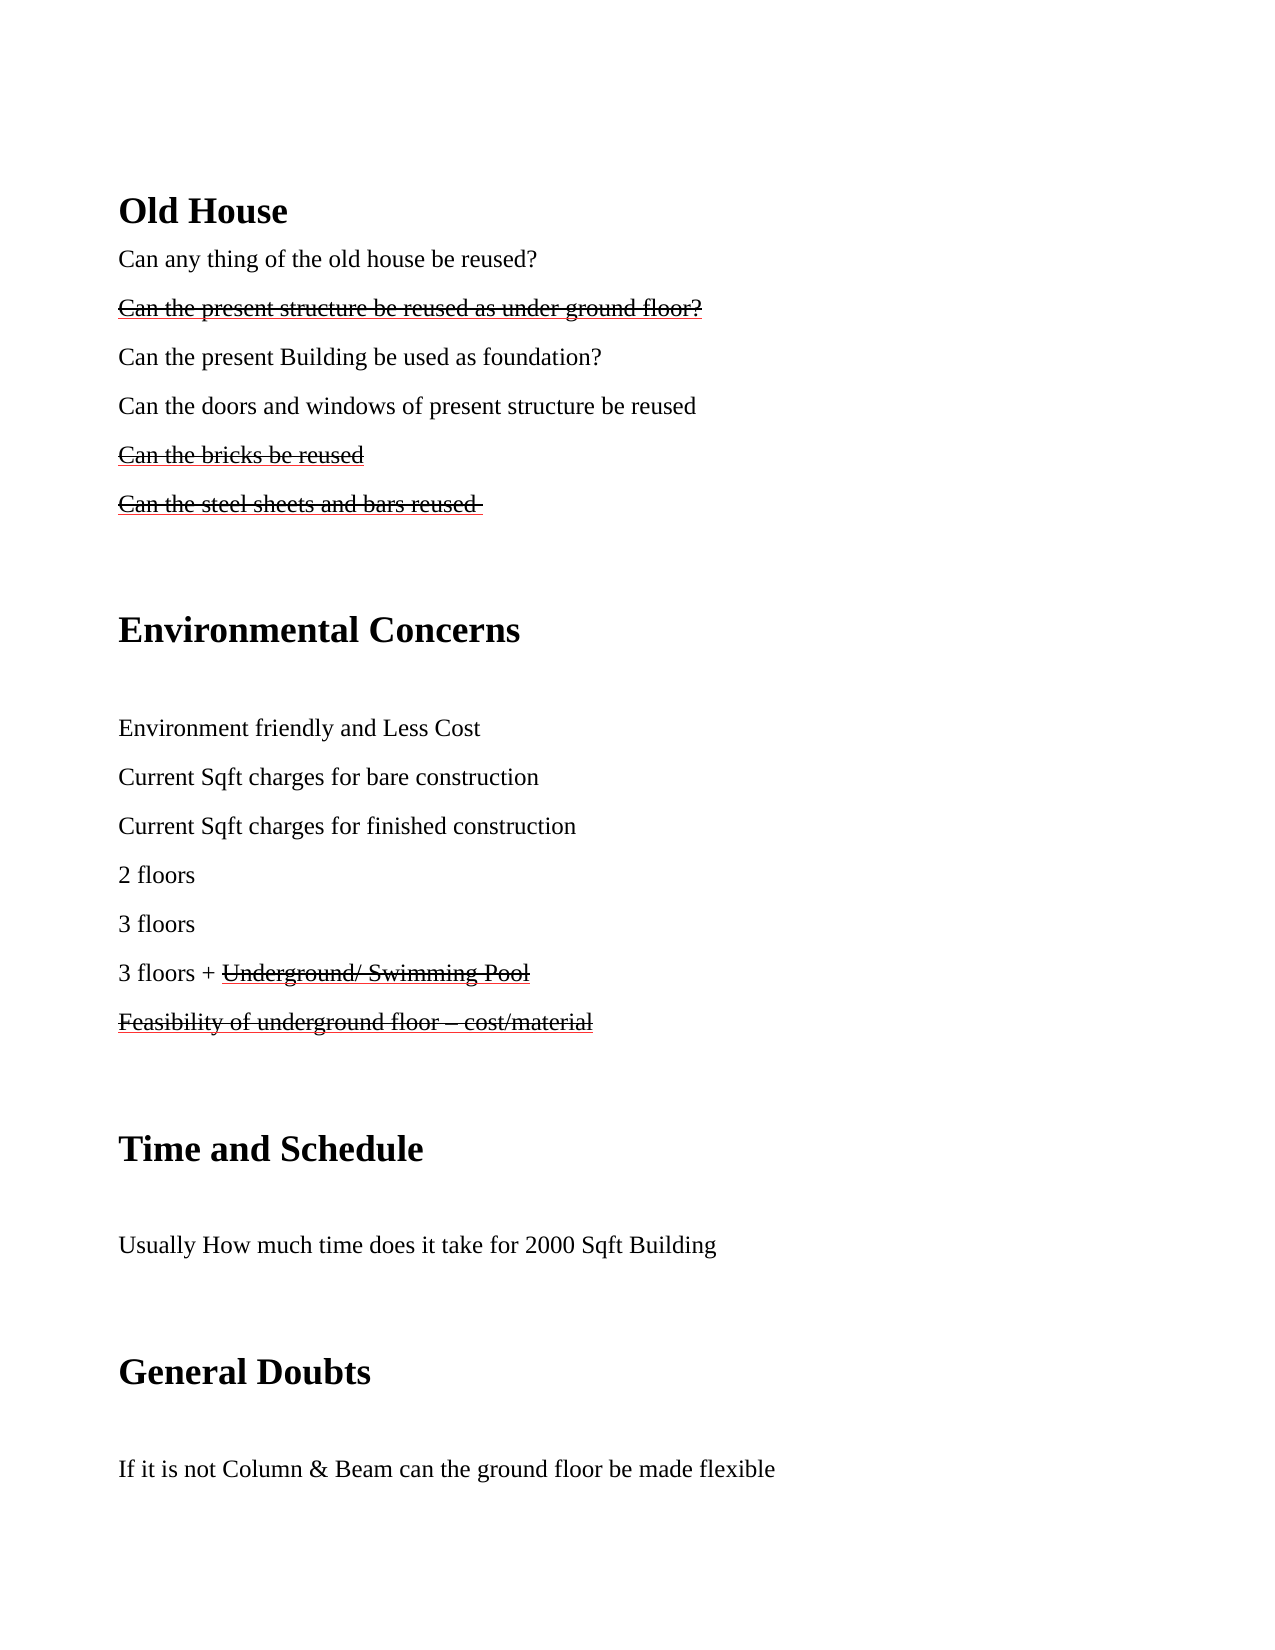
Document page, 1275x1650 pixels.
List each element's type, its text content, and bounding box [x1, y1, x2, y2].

text Feasibility of underground floor – cost/material [118, 1007, 1157, 1036]
subtitle General Doubts [118, 1349, 1157, 1393]
text Environment friendly and Less Cost [118, 713, 1157, 741]
subtitle Old House [118, 188, 1157, 231]
text Current Sqft charges for finished construction [118, 811, 1157, 839]
text Can the bricks be reused [118, 440, 1157, 469]
subtitle Environmental Concerns [118, 608, 1157, 651]
text Current Sqft charges for bare construction [118, 762, 1157, 790]
text Can any thing of the old house be reused? [118, 244, 1157, 272]
text 3 floors + Underground/ Swimming Pool [118, 958, 1157, 987]
text Can the steel sheets and bars reused [118, 489, 1157, 518]
text Can the present structure be reused as under ground floor? [118, 293, 1157, 321]
text If it is not Column & Beam can the ground floor be made flexible [118, 1454, 1157, 1483]
text Can the present Building be used as foundation? [118, 342, 1157, 371]
text 2 floors [118, 860, 1157, 888]
text Usually How much time does it take for 2000 Sqft Building [118, 1231, 1157, 1259]
text 3 floors [118, 909, 1157, 938]
subtitle Time and Schedule [118, 1126, 1157, 1169]
text Can the doors and windows of present structure be reused [118, 391, 1157, 419]
